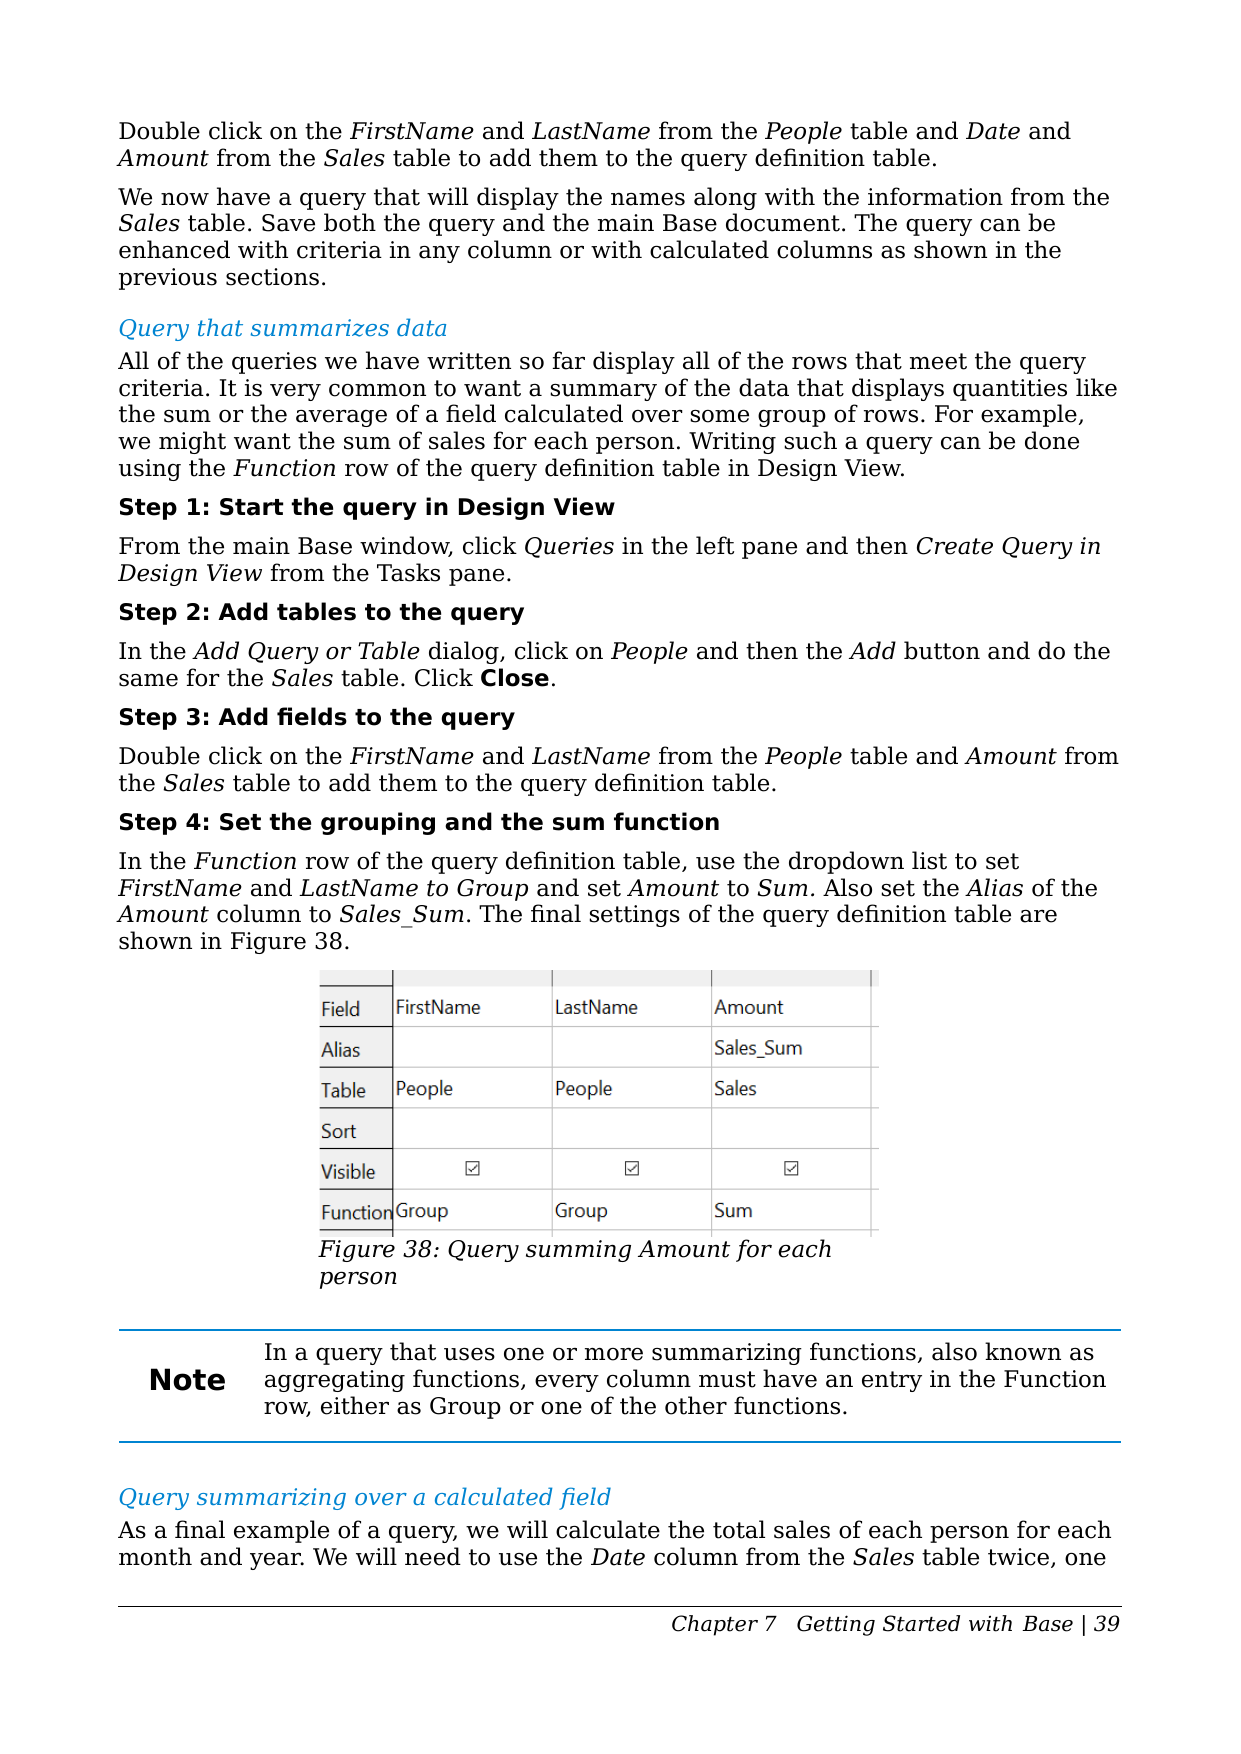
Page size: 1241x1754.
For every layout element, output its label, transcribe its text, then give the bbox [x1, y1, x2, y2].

table_header In a query that uses one or more summarizing functions, also known as aggregating functions, every column must have an entry in the Function row, either as Group or one of the other functions. [255, 1331, 1121, 1441]
table_header Note [119, 1331, 255, 1441]
text Step 4: Set the grouping and the sum function [118, 809, 1122, 836]
text Step 2: Add tables to the query [118, 599, 1122, 626]
text In the Function row of the query definition table, use the dropdown list to set FirstName and LastName to Group and set Amount to Sum. Also set the Alias of the Amount column to Sales_Sum. The final settings of the query definition table are shown in Figure 38. [118, 848, 1122, 955]
text Double click on the FirstName and LastName from the People table and Date and Amount from the Sales table to add them to the query definition table. [118, 118, 1122, 171]
text From the main Base window, click Queries in the left pane and then Create Query in Design View from the Tasks pane. [118, 533, 1122, 586]
text Step 3: Add fields to the query [118, 704, 1122, 731]
text Double click on the FirstName and LastName from the People table and Amount from the Sales table to add them to the query definition table. [118, 743, 1122, 796]
text We now have a query that will display the names along with the information from the Sales table. Save both the query and the main Base document. The query can be enhanced with criteria in any column or with calculated columns as shown in the previous sections. [118, 184, 1122, 291]
text As a final example of a query, we will calculate the total sales of each person for each month and year. We will need to use the Date column from the Sales table twice, one [118, 1517, 1122, 1571]
text Step 1: Start the query in Design View [118, 494, 1122, 521]
text In the Add Query or Table dialog, click on People and then the Add button and do the same for the Sales table. Click Close. [118, 638, 1122, 691]
subtitle Query that summarizes data [118, 315, 1122, 342]
text All of the queries we have written so far display all of the rows that meet the query criteria. It is very common to want a summary of the data that displays quantities like the sum or the average of a field calculated over some group of rows. For example, we might want the sum of sales for each person. Writing such a query can be done using the Function row of the query definition table in Design View. [118, 348, 1122, 481]
picture [319, 970, 879, 1237]
text Figure 38: Query summing Amount for each person [318, 970, 880, 1289]
subtitle Query summarizing over a calculated field [118, 1484, 1122, 1511]
